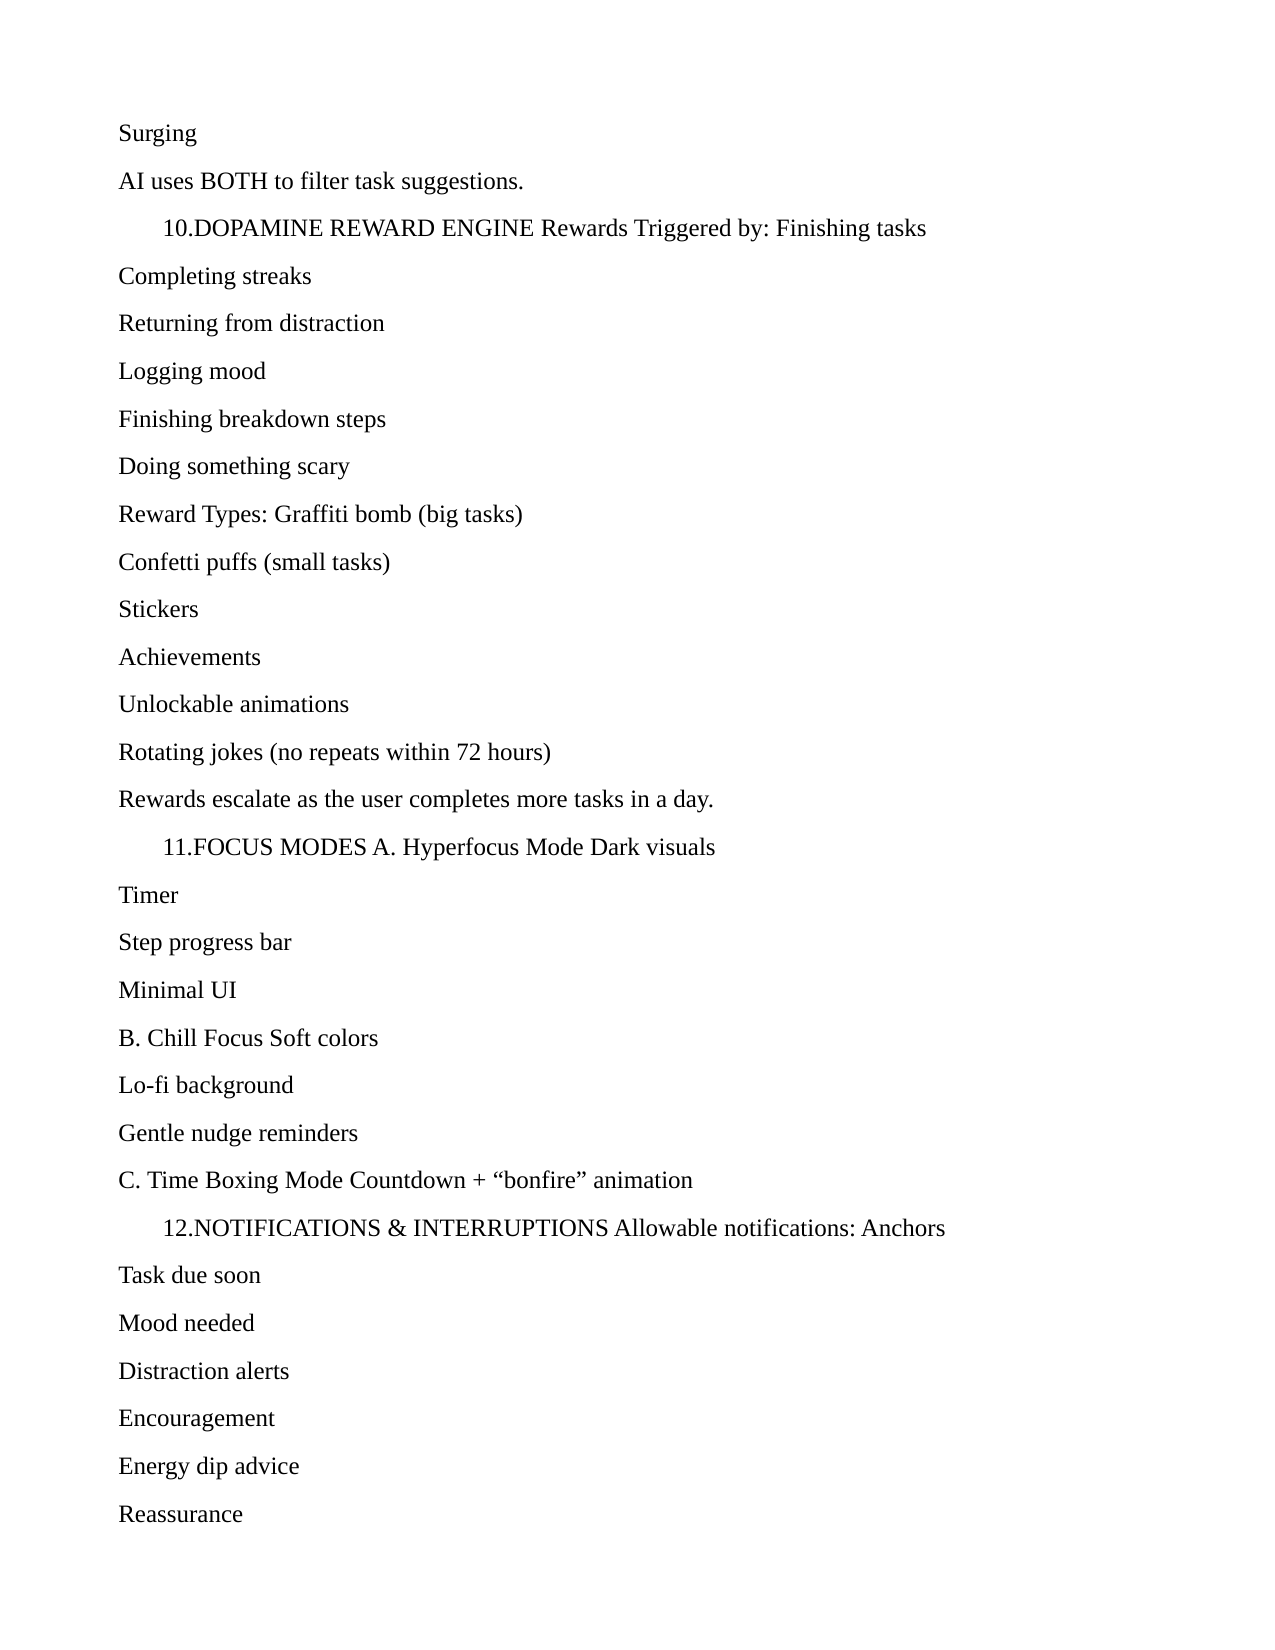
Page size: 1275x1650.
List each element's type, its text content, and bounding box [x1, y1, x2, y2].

text Task due soon [118, 1261, 1157, 1289]
text Gentle nudge reminders [118, 1118, 1157, 1147]
text Completing streaks [118, 261, 1157, 290]
text Stickers [118, 594, 1157, 623]
text Minimal UI [118, 975, 1157, 1004]
text B. Chill Focus Soft colors [118, 1023, 1157, 1051]
text Mood needed [118, 1308, 1157, 1337]
list FOCUS MODES A. Hyperfocus Mode Dark visuals [162, 832, 1157, 861]
text Finishing breakdown steps [118, 404, 1157, 432]
text Reassurance [118, 1499, 1157, 1527]
text Achievements [118, 642, 1157, 671]
text Doing something scary [118, 451, 1157, 480]
text C. Time Boxing Mode Countdown + “bonfire” animation [118, 1165, 1157, 1194]
text Unlockable animations [118, 689, 1157, 718]
text Lo-fi background [118, 1070, 1157, 1099]
text Surging [118, 118, 1157, 147]
text Rewards escalate as the user completes more tasks in a day. [118, 784, 1157, 813]
text Logging mood [118, 356, 1157, 385]
list DOPAMINE REWARD ENGINE Rewards Triggered by: Finishing tasks [162, 213, 1157, 242]
text Distraction alerts [118, 1356, 1157, 1384]
text Step progress bar [118, 927, 1157, 956]
text Rotating jokes (no repeats within 72 hours) [118, 737, 1157, 766]
text Confetti puffs (small tasks) [118, 547, 1157, 575]
text Energy dip advice [118, 1451, 1157, 1480]
text AI uses BOTH to filter task suggestions. [118, 166, 1157, 194]
text Returning from distraction [118, 308, 1157, 337]
list NOTIFICATIONS & INTERRUPTIONS Allowable notifications: Anchors [162, 1213, 1157, 1242]
text Timer [118, 880, 1157, 908]
text Encouragement [118, 1403, 1157, 1432]
text Reward Types: Graffiti bomb (big tasks) [118, 499, 1157, 528]
